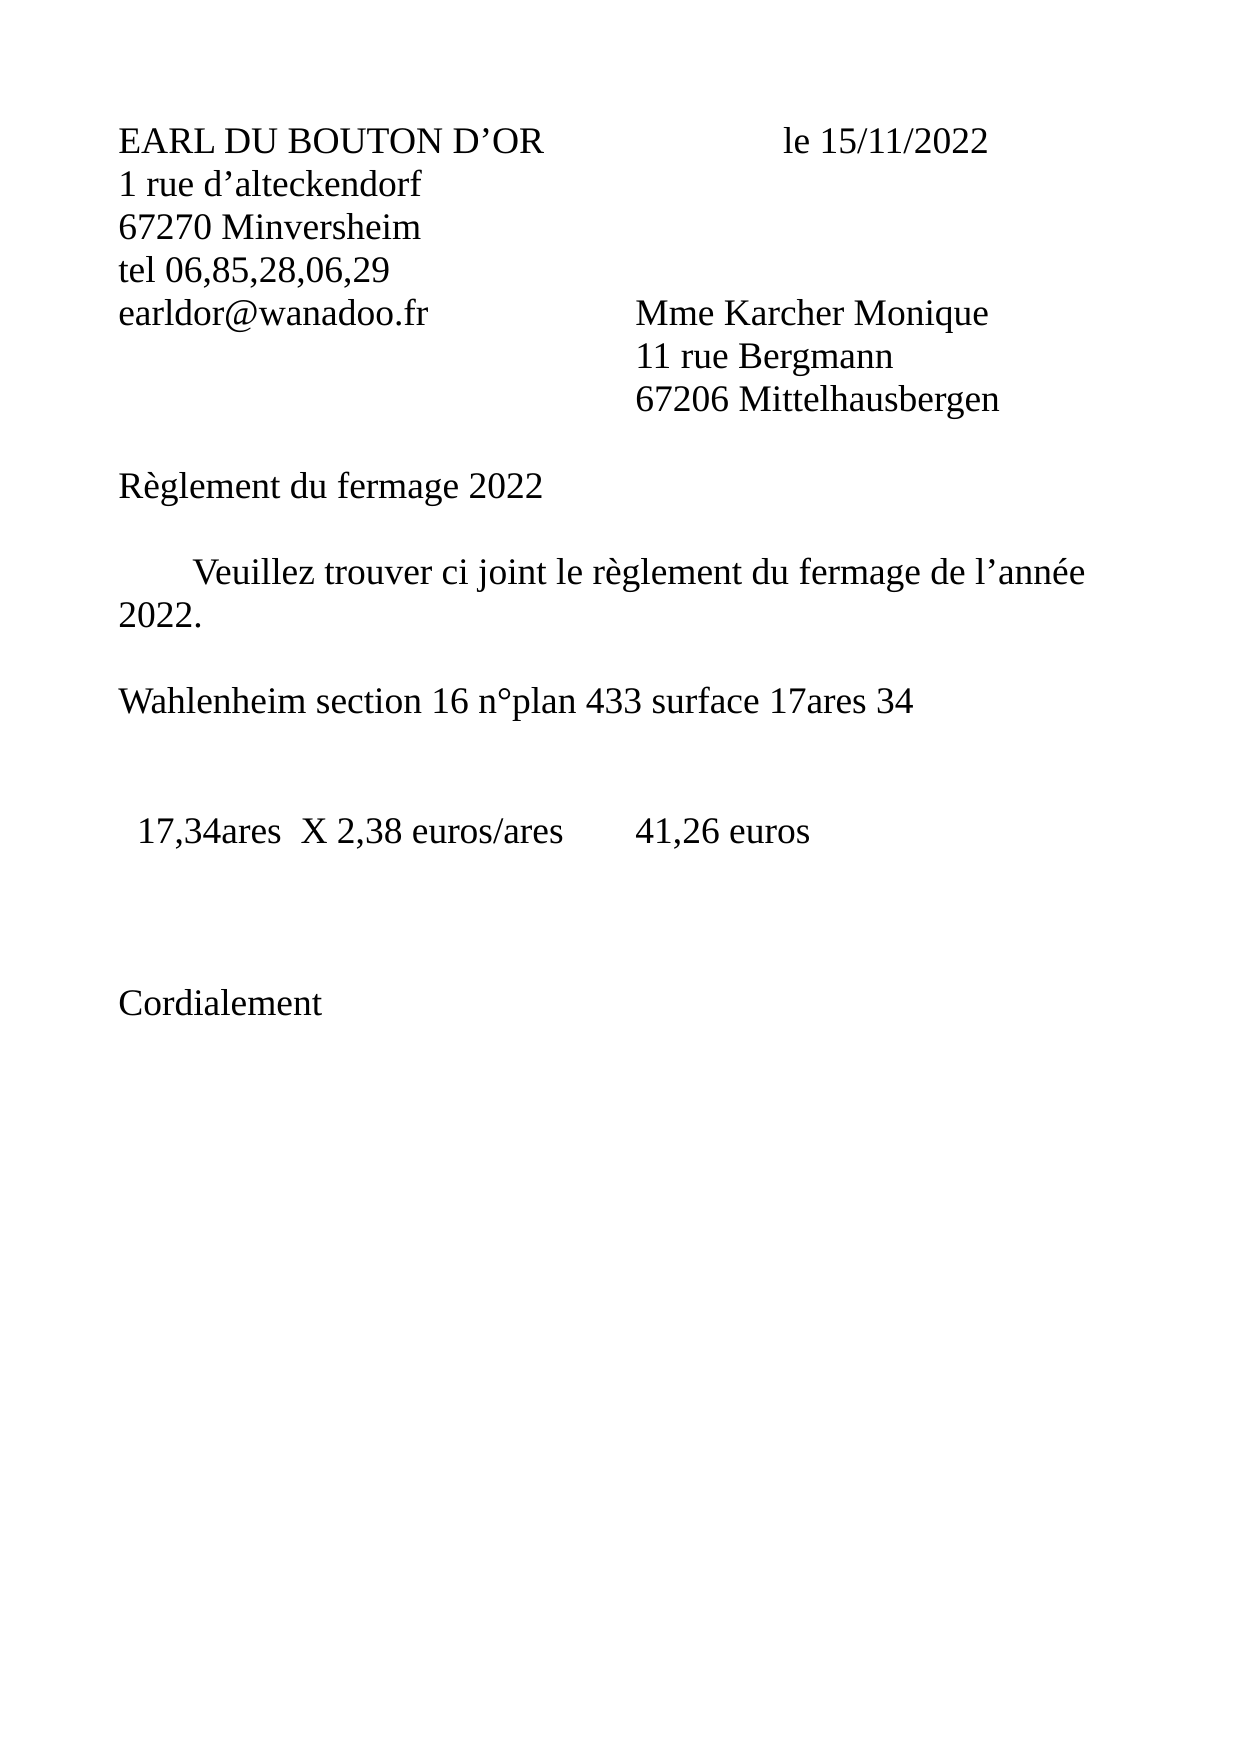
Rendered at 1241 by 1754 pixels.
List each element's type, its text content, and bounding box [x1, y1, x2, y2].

text earldor@wanadoo.fr Mme Karcher Monique [118, 291, 1122, 334]
text Cordialement [118, 981, 1122, 1024]
text Wahlenheim section 16 n°plan 433 surface 17ares 34 [118, 679, 1122, 722]
text 17,34ares X 2,38 euros/ares 41,26 euros [118, 808, 1122, 851]
text Règlement du fermage 2022 [118, 463, 1122, 506]
text 67270 Minversheim [118, 204, 1122, 247]
text tel 06,85,28,06,29 [118, 247, 1122, 291]
text EARL DU BOUTON D’OR le 15/11/2022 [118, 118, 1122, 161]
text 11 rue Bergmann [118, 334, 1122, 377]
text 67206 Mittelhausbergen [118, 377, 1122, 420]
text Veuillez trouver ci joint le règlement du fermage de l’année 2022. [118, 549, 1122, 636]
text 1 rue d’alteckendorf [118, 161, 1122, 204]
